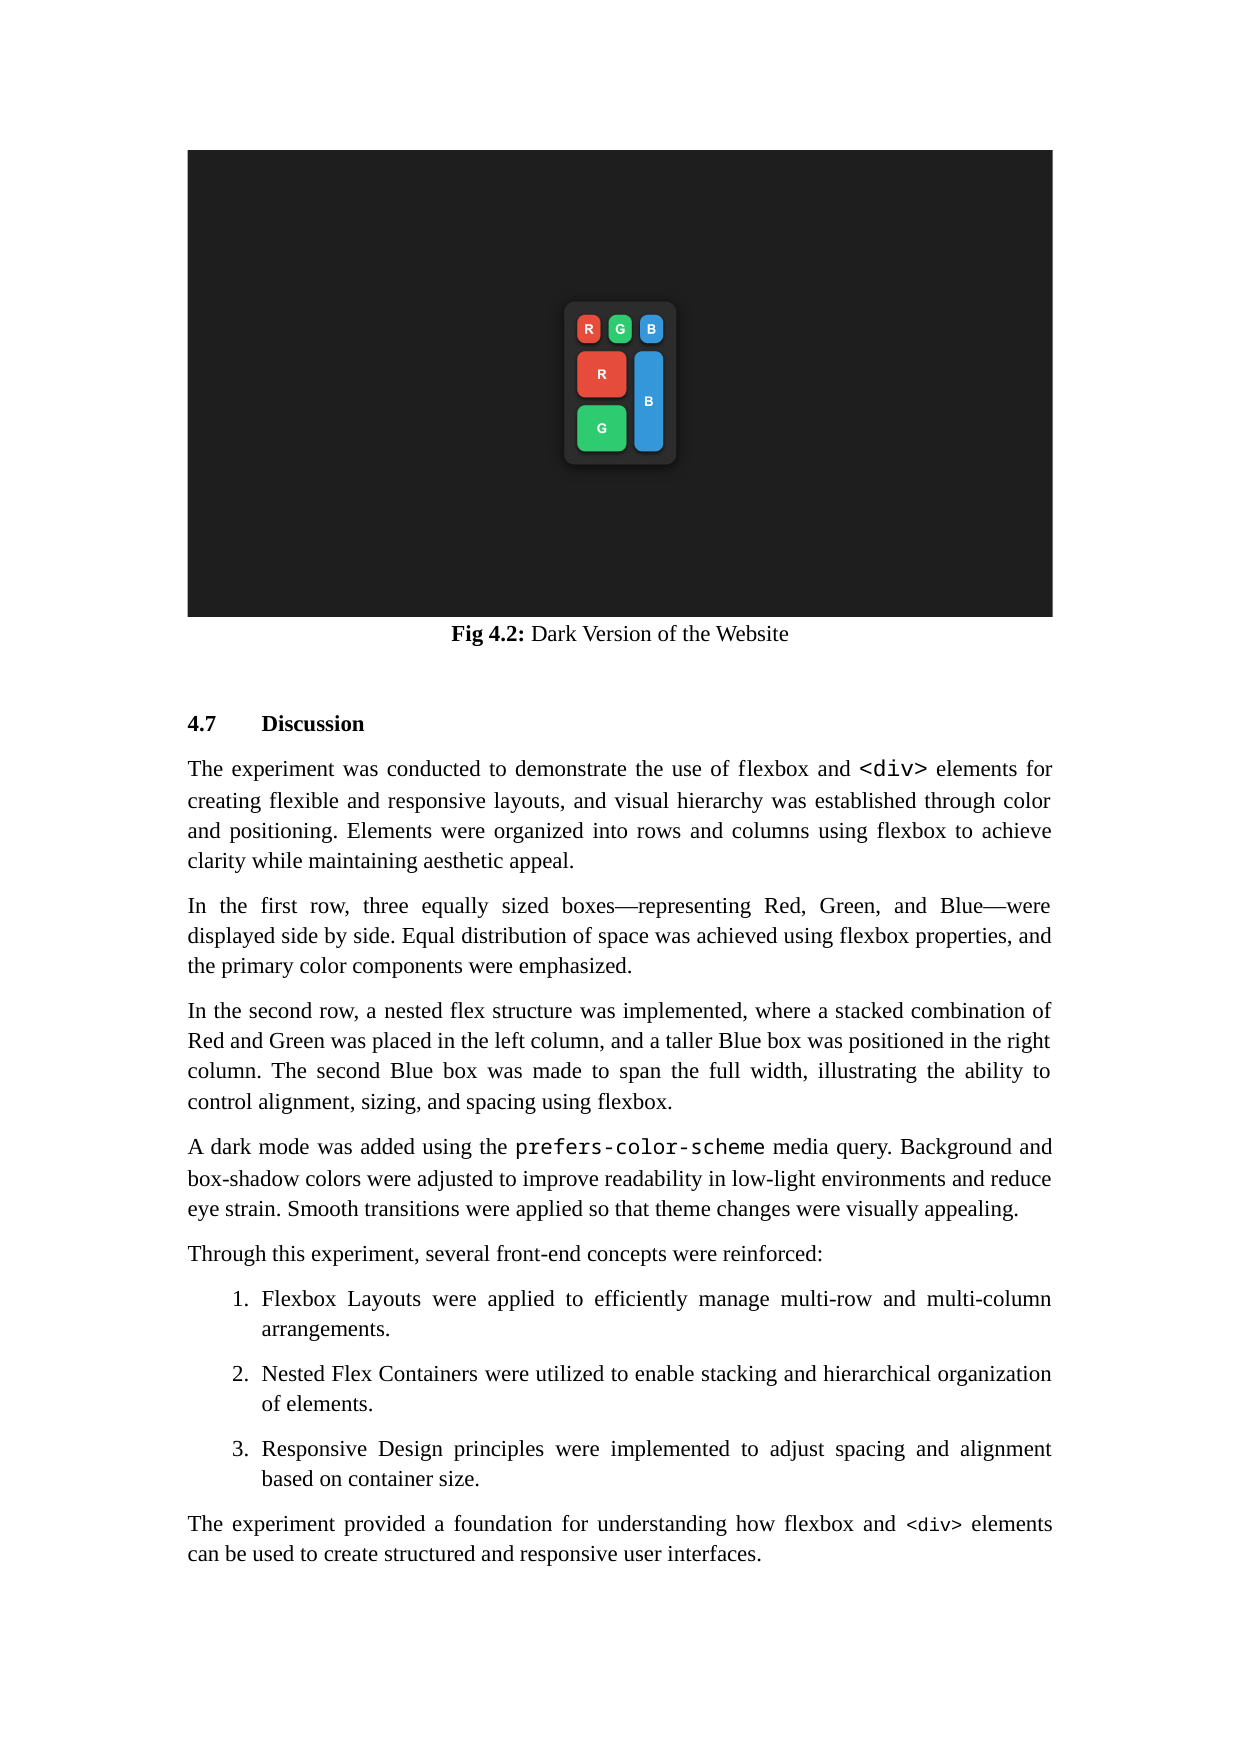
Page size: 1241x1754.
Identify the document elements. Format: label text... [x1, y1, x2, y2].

text A dark mode was added using the prefers-color-scheme media query. Background and box-shadow colors were adjusted to improve readability in low-light environments and reduce eye strain. Smooth transitions were applied so that theme changes were visually appealing. [187, 1132, 1053, 1221]
text Fig 4.2: Dark Version of the Website [187, 617, 1053, 647]
picture [187, 150, 1053, 617]
list Nested Flex Containers were utilized to enable stacking and hierarchical organization of elements. [232, 1359, 1053, 1416]
list Responsive Design principles were implemented to adjust spacing and alignment based on container size. [232, 1434, 1053, 1491]
text The experiment was conducted to demonstrate the use of flexbox and <div> elements for creating flexible and responsive layouts, and visual hierarchy was established through color and positioning. Elements were organized into rows and columns using flexbox to achieve clarity while maintaining aesthetic appeal. [187, 754, 1053, 873]
list Flexbox Layouts were applied to efficiently manage multi-row and multi-column arrangements. [232, 1284, 1053, 1341]
text Through this experiment, several front-end concepts were reinforced: [187, 1240, 1053, 1266]
text The experiment provided a foundation for understanding how flexbox and <div> elements can be used to create structured and responsive user interfaces. [187, 1509, 1053, 1567]
text In the first row, three equally sized boxes—representing Red, Green, and Blue—were displayed side by side. Equal distribution of space was achieved using flexbox properties, and the primary color components were emphasized. [187, 892, 1053, 979]
text 4.7 Discussion [187, 710, 1053, 736]
text In the second row, a nested flex structure was implemented, where a stacked combination of Red and Green was placed in the left column, and a taller Blue box was positioned in the right column. The second Blue box was made to span the full width, illustrating the ability to control alignment, sizing, and spacing using flexbox. [187, 997, 1053, 1114]
